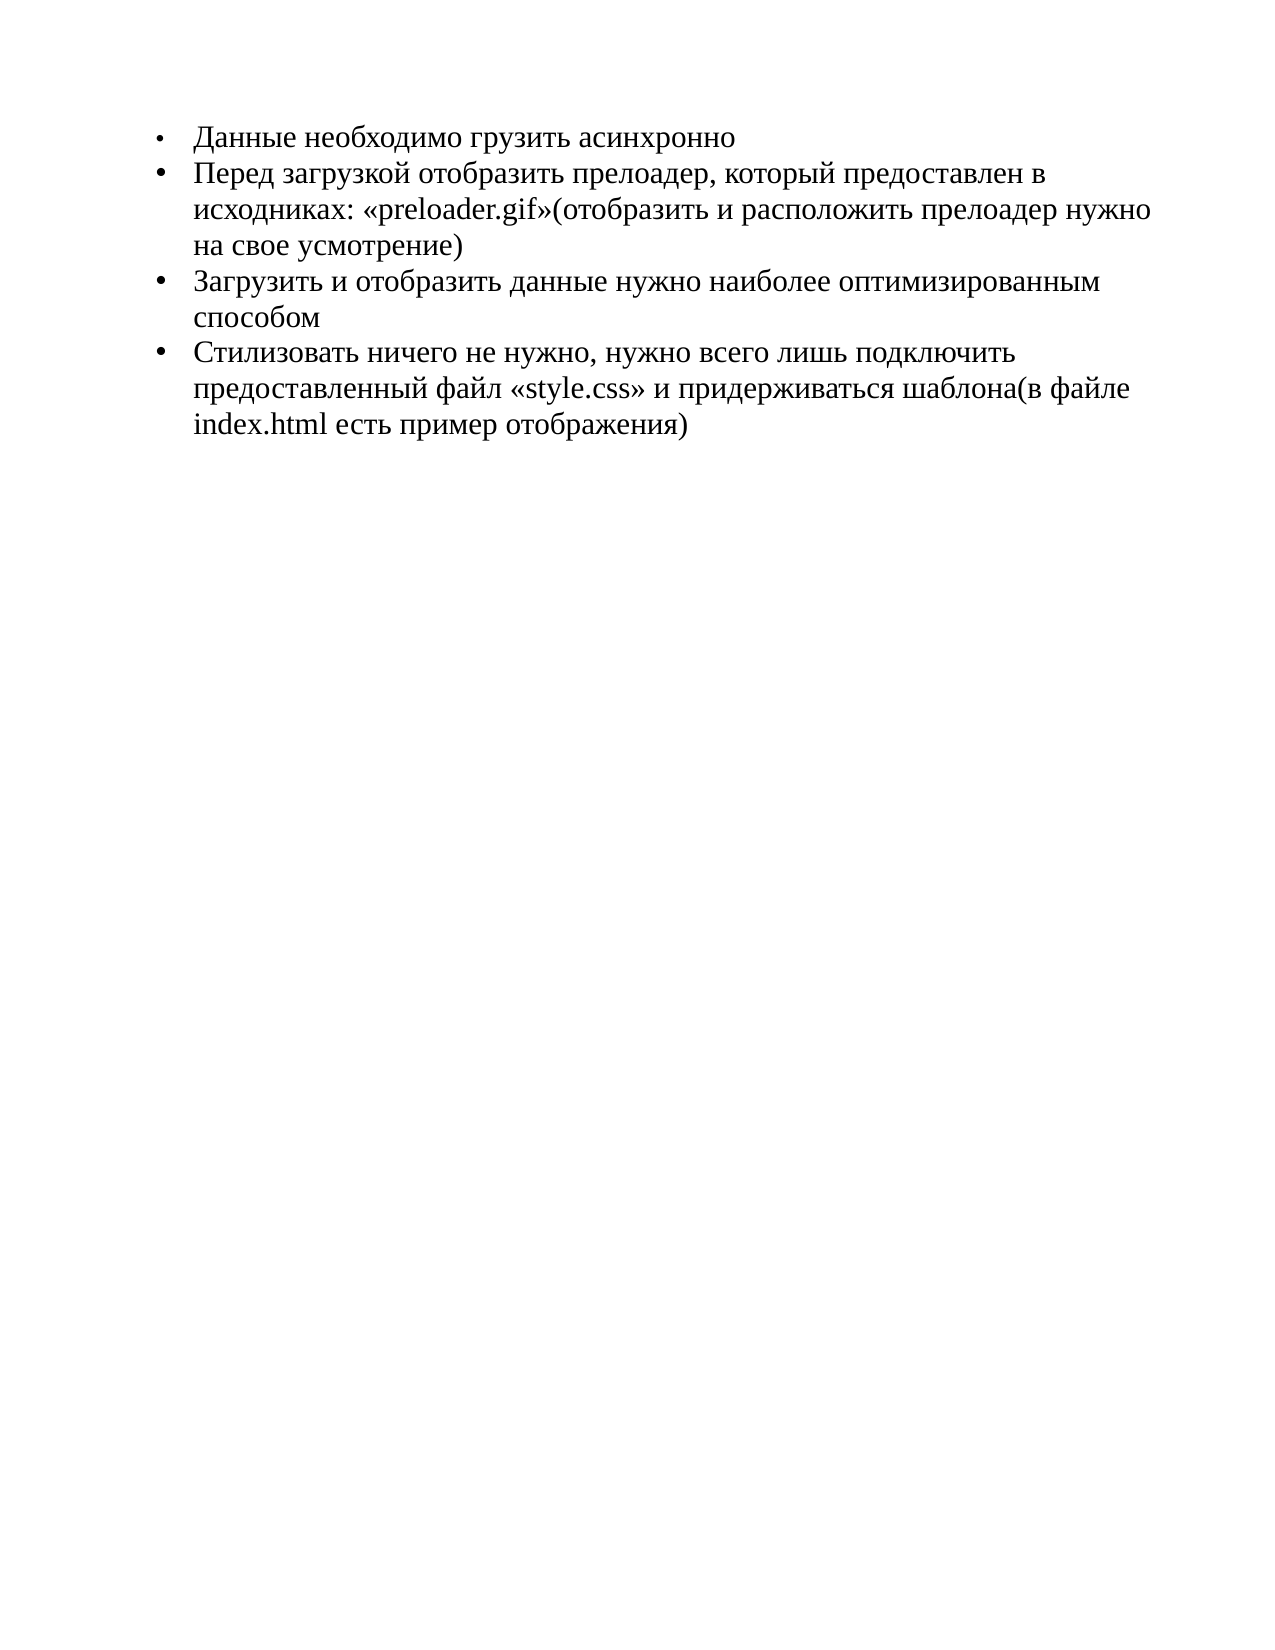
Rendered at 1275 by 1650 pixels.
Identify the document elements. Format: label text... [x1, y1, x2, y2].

list Стилизовать ничего не нужно, нужно всего лишь подключить предоставленный файл «style.css» и придерживаться шаблона(в файле index.html есть пример отображения) [156, 334, 1157, 442]
list Перед загрузкой отобразить прелоадер, который предоставлен в исходниках: «preloader.gif»(отобразить и расположить прелоадер нужно на свое усмотрение) [156, 154, 1157, 262]
list Данные необходимо грузить асинхронно [156, 118, 1157, 154]
list Загрузить и отобразить данные нужно наиболее оптимизированным способом [156, 262, 1157, 334]
